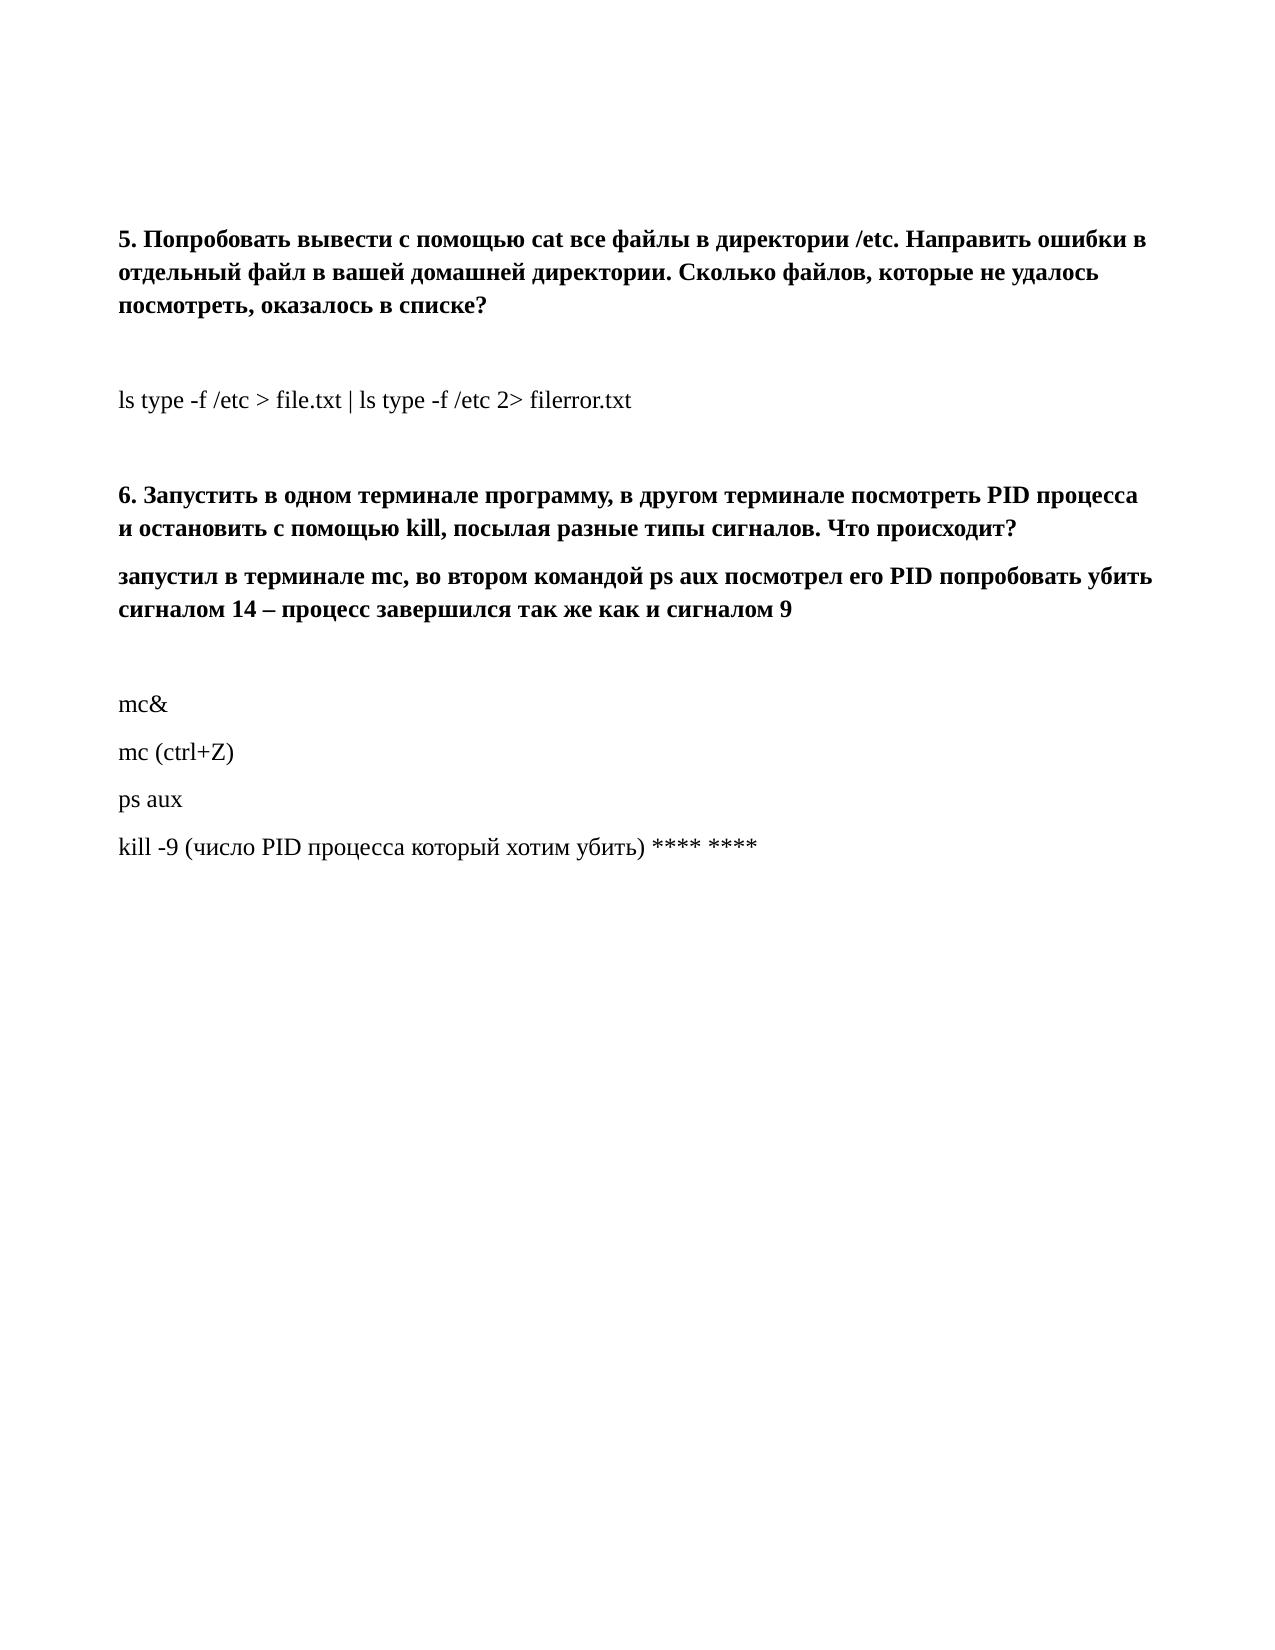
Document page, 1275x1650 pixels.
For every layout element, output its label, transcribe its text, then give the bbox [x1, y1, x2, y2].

text kill -9 (число PID процесса который хотим убить) **** **** [118, 832, 1157, 861]
text запустил в терминале mc, во втором командой ps aux посмотрел его PID попробовать убить сигналом 14 – процесс завершился так же как и сигналом 9 [118, 561, 1157, 623]
text 5. Попробовать вывести с помощью cat все файлы в директории /etc. Направить ошибки в отдельный файл в вашей домашней директории. Сколько файлов, которые не удалось посмотреть, оказалось в списке? [118, 224, 1157, 319]
text mc (ctrl+Z) [118, 737, 1157, 766]
text ps aux [118, 784, 1157, 813]
text ls type -f /etc > file.txt | ls type -f /etc 2> filerror.txt [118, 385, 1157, 414]
text 6. Запустить в одном терминале программу, в другом терминале посмотреть PID процесса и остановить с помощью kill, посылая разные типы сигналов. Что происходит? [118, 480, 1157, 542]
text mc& [118, 689, 1157, 718]
